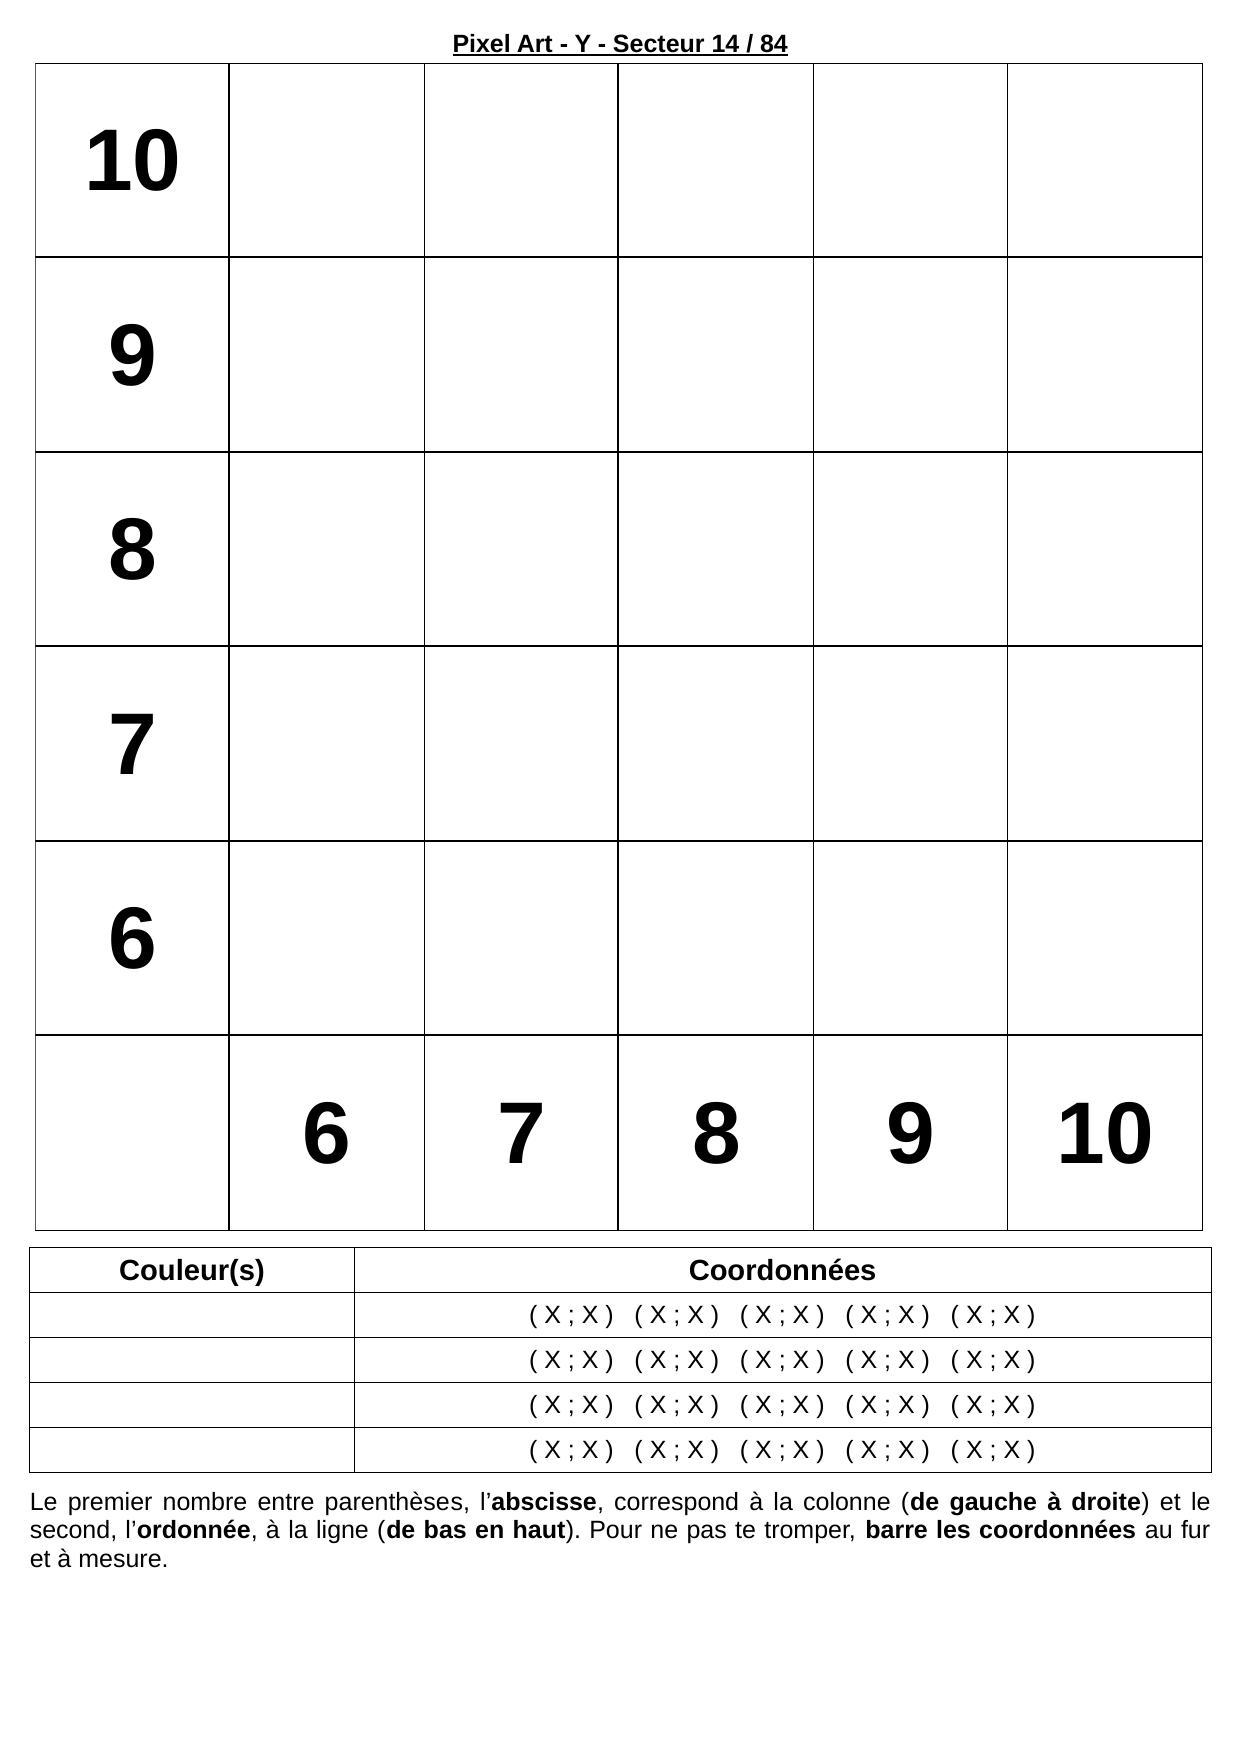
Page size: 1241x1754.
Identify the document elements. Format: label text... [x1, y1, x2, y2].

table_cell ( X ; X ) ( X ; X ) ( X ; X ) ( X ; X ) ( X ; X ) [355, 1338, 1211, 1382]
text Le premier nombre entre parenthèses, l’abscisse, correspond à la colonne (de gauche à droite) et le second, l’ordonnée, à la ligne (de bas en haut). Pour ne pas te tromper, barre les coordonnées au fur et à mesure. [29, 1487, 1211, 1573]
text Pixel Art - Y - Secteur 14 / 84 [29, 29, 1211, 58]
table_cell [30, 1293, 354, 1337]
table_cell ( X ; X ) ( X ; X ) ( X ; X ) ( X ; X ) ( X ; X ) [355, 1383, 1211, 1427]
table_cell [30, 1338, 354, 1382]
table_cell ( X ; X ) ( X ; X ) ( X ; X ) ( X ; X ) ( X ; X ) [355, 1428, 1211, 1472]
table_header Coordonnées [355, 1248, 1211, 1292]
table_cell [30, 1428, 354, 1472]
table_cell ( X ; X ) ( X ; X ) ( X ; X ) ( X ; X ) ( X ; X ) [355, 1293, 1211, 1337]
table_cell [30, 1383, 354, 1427]
table_header Couleur(s) [30, 1248, 354, 1292]
